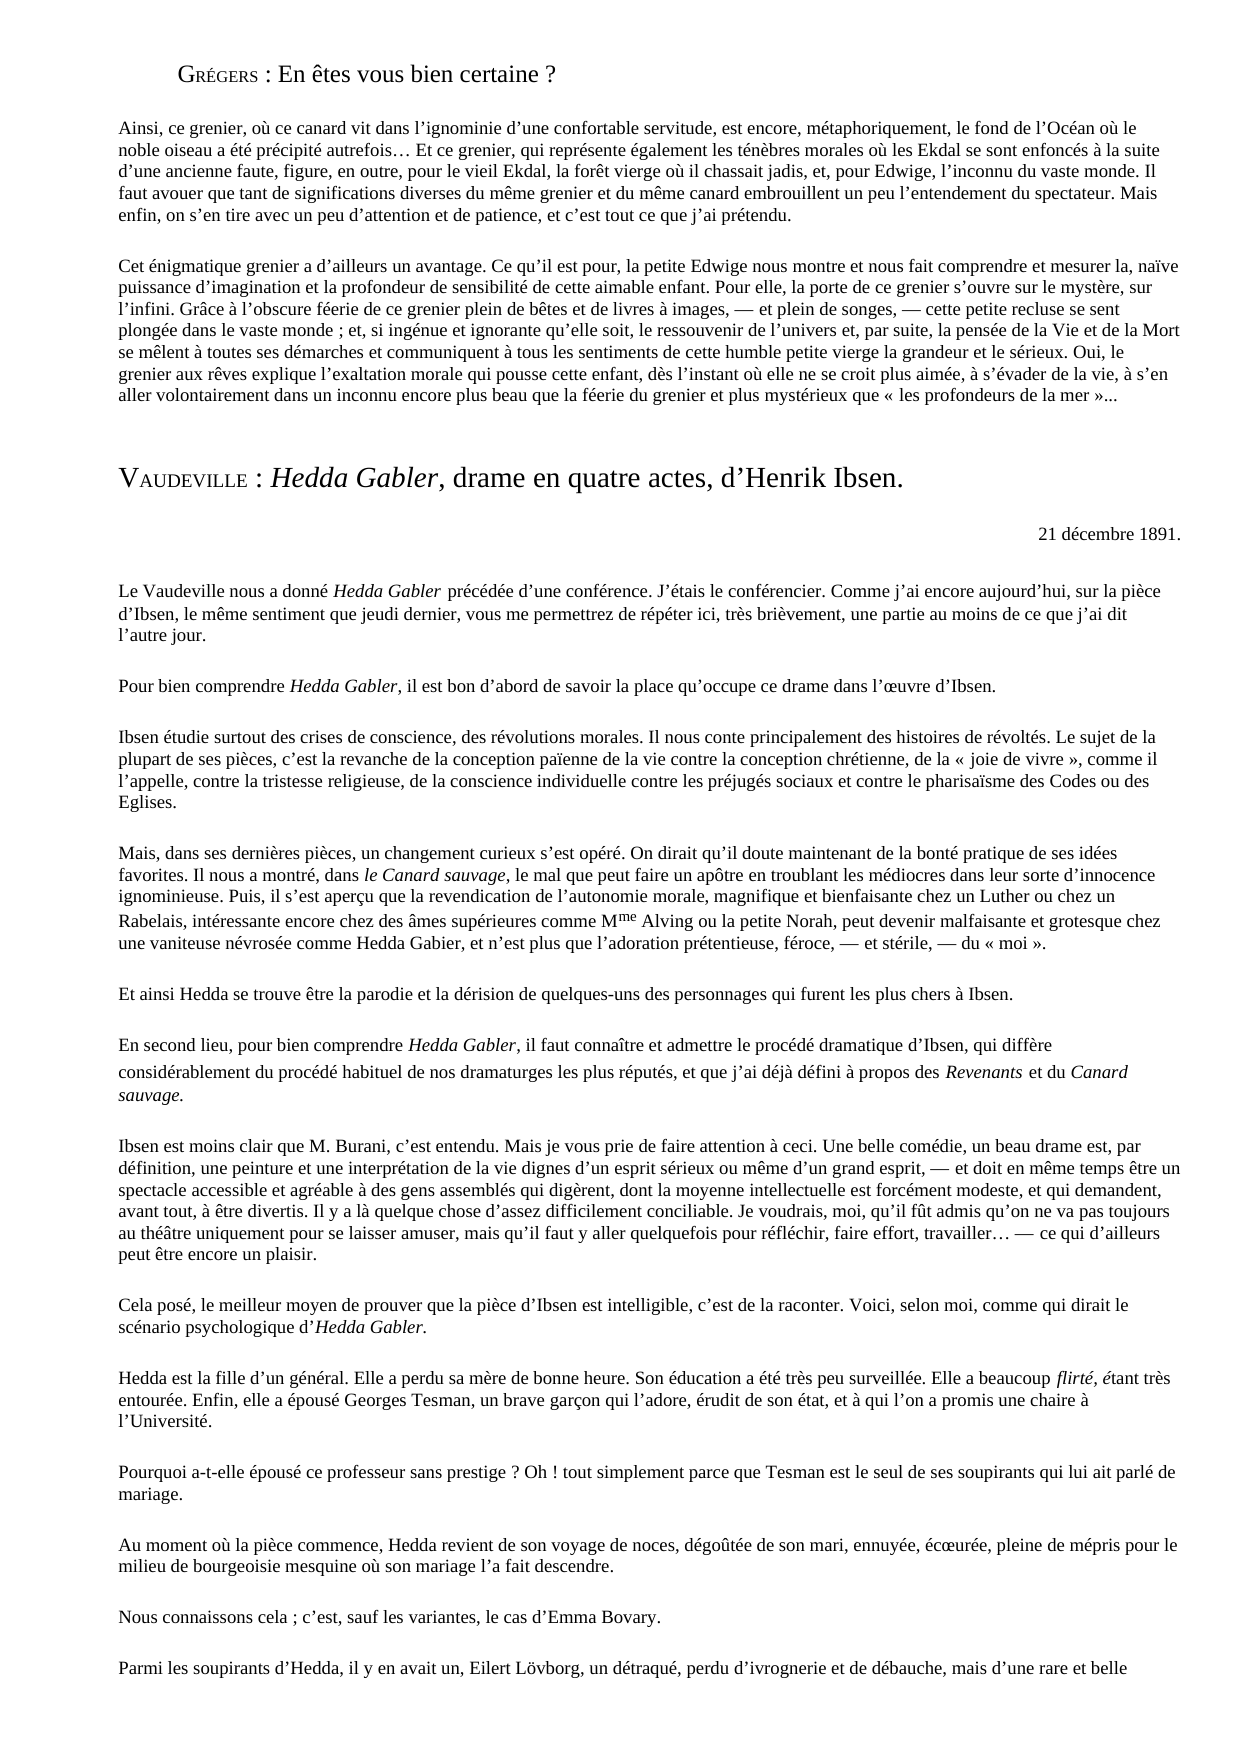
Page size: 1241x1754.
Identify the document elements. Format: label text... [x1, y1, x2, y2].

text Nous connaissons cela ; c’est, sauf les variantes, le cas d’Emma Bovary. [118, 1606, 1181, 1628]
text Ainsi, ce grenier, où ce canard vit dans l’ignominie d’une confortable servitude, est encore, métaphoriquement, le fond de l’Océan où le noble oiseau a été précipité autrefois… Et ce grenier, qui représente également les ténèbres morales où les Ekdal se sont enfoncés à la suite d’une ancienne faute, figure, en outre, pour le vieil Ekdal, la forêt vierge où il chassait jadis, et, pour Edwige, l’inconnu du vaste monde. Il faut avouer que tant de significations diverses du même grenier et du même canard embrouillent un peu l’entendement du spectateur. Mais enfin, on s’en tire avec un peu d’attention et de patience, et c’est tout ce que j’ai prétendu. [118, 117, 1181, 225]
text Cet énigmatique grenier a d’ailleurs un avantage. Ce qu’il est pour, la petite Edwige nous montre et nous fait comprendre et mesurer la, naïve puissance d’imagination et la profondeur de sensibilité de cette aimable enfant. Pour elle, la porte de ce grenier s’ouvre sur le mystère, sur l’infini. Grâce à l’obscure féerie de ce grenier plein de bêtes et de livres à images, — et plein de songes, — cette petite recluse se sent plongée dans le vaste monde ; et, si ingénue et ignorante qu’elle soit, le ressouvenir de l’univers et, par suite, la pensée de la Vie et de la Mort se mêlent à toutes ses démarches et communiquent à tous les sentiments de cette humble petite vierge la grandeur et le sérieux. Oui, le grenier aux rêves explique l’exaltation morale qui pousse cette enfant, dès l’instant où elle ne se croit plus aimée, à s’évader de la vie, à s’en aller volontairement dans un inconnu encore plus beau que la féerie du grenier et plus mystérieux que « les profondeurs de la mer »... [118, 254, 1181, 406]
subtitle Vaudeville : Hedda Gabler, drame en quatre actes, d’Henrik Ibsen. [118, 460, 1181, 493]
text Hedda est la fille d’un général. Elle a perdu sa mère de bonne heure. Son éducation a été très peu surveillée. Elle a beaucoup flirté, étant très entourée. Enfin, elle a épousé Georges Tesman, un brave garçon qui l’adore, érudit de son état, et à qui l’on a promis une chaire à l’Université. [118, 1367, 1181, 1432]
text Mais, dans ses dernières pièces, un changement curieux s’est opéré. On dirait qu’il doute maintenant de la bonté pratique de ses idées favorites. Il nous a montré, dans le Canard sauvage, le mal que peut faire un apôtre en troublant les médiocres dans leur sorte d’innocence ignominieuse. Puis, il s’est aperçu que la revendication de l’autonomie morale, magnifique et bienfaisante chez un Luther ou chez un Rabelais, intéressante encore chez des âmes supérieures comme Mme Alving ou la petite Norah, peut devenir malfaisante et grotesque chez une vaniteuse névrosée comme Hedda Gabier, et n’est plus que l’adoration prétentieuse, féroce, — et stérile, — du « moi ». [118, 842, 1181, 953]
text Ibsen étudie surtout des crises de conscience, des révolutions morales. Il nous conte principalement des histoires de révoltés. Le sujet de la plupart de ses pièces, c’est la revanche de la conception païenne de la vie contre la conception chrétienne, de la « joie de vivre », comme il l’appelle, contre la tristesse religieuse, de la conscience individuelle contre les préjugés sociaux et contre le pharisaïsme des Codes ou des Eglises. [118, 726, 1181, 813]
text Parmi les soupirants d’Hedda, il y en avait un, Eilert Lövborg, un détraqué, perdu d’ivrognerie et de débauche, mais d’une rare et belle [118, 1657, 1181, 1679]
text Au moment où la pièce commence, Hedda revient de son voyage de noces, dégoûtée de son mari, ennuyée, écœurée, pleine de mépris pour le milieu de bourgeoisie mesquine où son mariage l’a fait descendre. [118, 1534, 1181, 1577]
text En second lieu, pour bien comprendre Hedda Gabler, il faut connaître et admettre le procédé dramatique d’Ibsen, qui diffère considérablement du procédé habituel de nos dramaturges les plus réputés, et que j’ai déjà défini à propos des Revenants et du Canard sauvage. [118, 1034, 1181, 1106]
text Et ainsi Hedda se trouve être la parodie et la dérision de quelques-uns des personnages qui furent les plus chers à Ibsen. [118, 983, 1181, 1004]
text Cela posé, le meilleur moyen de prouver que la pièce d’Ibsen est intelligible, c’est de la raconter. Voici, selon moi, comme qui dirait le scénario psychologique d’Hedda Gabler. [118, 1294, 1181, 1337]
text Ibsen est moins clair que M. Burani, c’est entendu. Mais je vous prie de faire attention à ceci. Une belle comédie, un beau drame est, par définition, une peinture et une interprétation de la vie dignes d’un esprit sérieux ou même d’un grand esprit, — et doit en même temps être un spectacle accessible et agréable à des gens assemblés qui digèrent, dont la moyenne intellectuelle est forcément modeste, et qui demandent, avant tout, à être divertis. Il y a là quelque chose d’assez difficilement conciliable. Je voudrais, moi, qu’il fût admis qu’on ne va pas toujours au théâtre uniquement pour se laisser amuser, mais qu’il faut y aller quelquefois pour réfléchir, faire effort, travailler… — ce qui d’ailleurs peut être encore un plaisir. [118, 1135, 1181, 1265]
text Pour bien comprendre Hedda Gabler, il est bon d’abord de savoir la place qu’occupe ce drame dans l’œuvre d’Ibsen. [118, 675, 1181, 697]
text Grégers : En êtes vous bien certaine ? [177, 59, 1122, 88]
text 21 décembre 1891. [118, 523, 1181, 544]
text Pourquoi a-t-elle épousé ce professeur sans prestige ? Oh ! tout simplement parce que Tesman est le seul de ses soupirants qui lui ait parlé de mariage. [118, 1461, 1181, 1504]
text Le Vaudeville nous a donné Hedda Gabler précédée d’une conférence. J’étais le conférencier. Comme j’ai encore aujourd’hui, sur la pièce d’Ibsen, le même sentiment que jeudi dernier, vous me permettrez de répéter ici, très brièvement, une partie au moins de ce que j’ai dit l’autre jour. [118, 574, 1181, 646]
